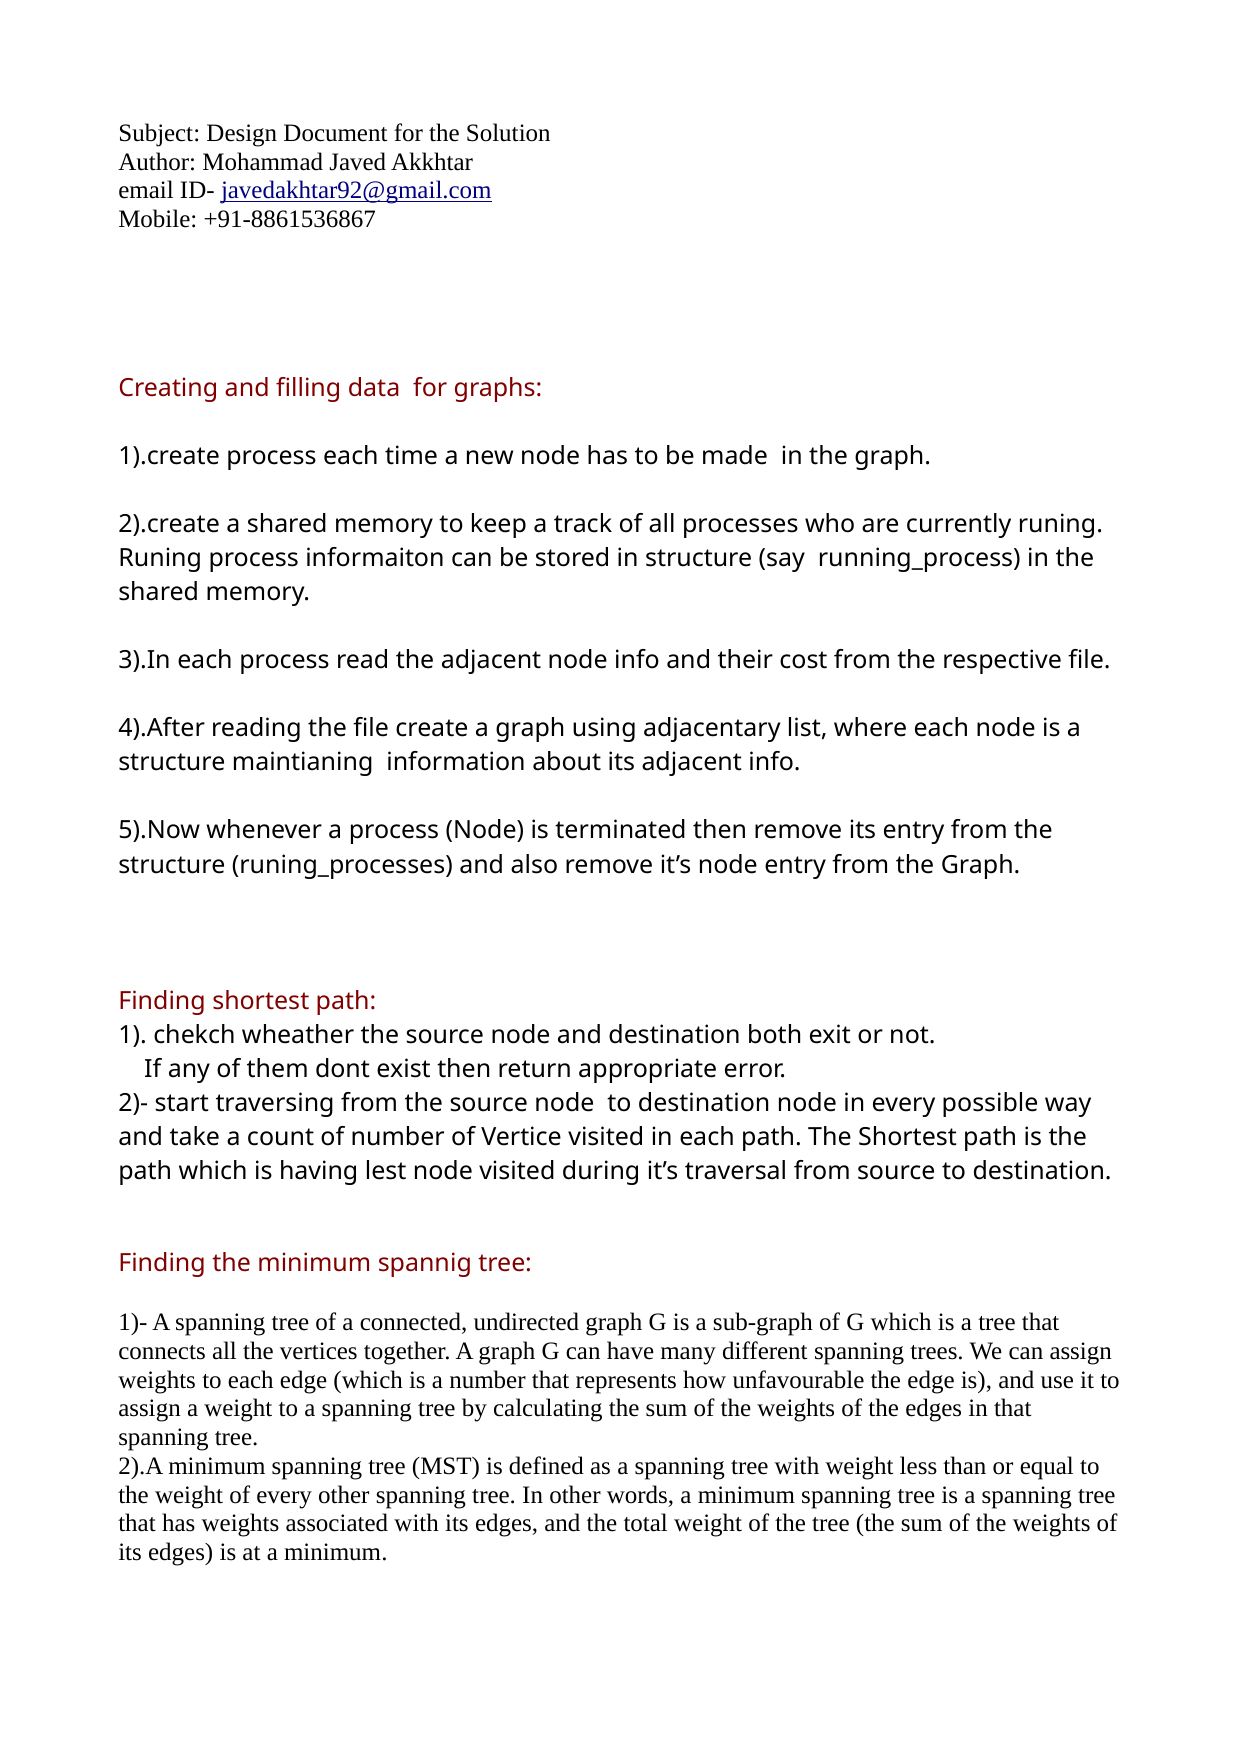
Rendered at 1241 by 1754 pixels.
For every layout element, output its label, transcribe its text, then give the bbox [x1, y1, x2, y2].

text Finding shortest path: [118, 982, 1122, 1017]
text Author: Mohammad Javed Akkhtar [118, 147, 1122, 176]
text Finding the minimum spannig tree: [118, 1244, 1122, 1278]
text 1).create process each time a new node has to be made in the graph. [118, 437, 1122, 472]
text email ID- javedakhtar92@gmail.com [118, 176, 1122, 204]
text Mobile: +91-8861536867 [118, 204, 1122, 233]
text 1)- A spanning tree of a connected, undirected graph G is a sub-graph of G which is a tree that connects all the vertices together. A graph G can have many different spanning trees. We can assign weights to each edge (which is a number that represents how unfavourable the edge is), and use it to assign a weight to a spanning tree by calculating the sum of the weights of the edges in that spanning tree. [118, 1307, 1122, 1451]
text 3).In each process read the adjacent node info and their cost from the respective file. [118, 642, 1122, 676]
text Creating and filling data for graphs: [118, 369, 1122, 403]
text 1). chekch wheather the source node and destination both exit or not. [118, 1017, 1122, 1051]
text 5).Now whenever a process (Node) is terminated then remove its entry from the structure (runing_processes) and also remove it’s node entry from the Graph. [118, 812, 1122, 880]
text 2).create a shared memory to keep a track of all processes who are currently runing. Runing process informaiton can be stored in structure (say running_process) in the shared memory. [118, 506, 1122, 608]
text Subject: Design Document for the Solution [118, 118, 1122, 147]
text 4).After reading the file create a graph using adjacentary list, where each node is a structure maintianing information about its adjacent info. [118, 710, 1122, 778]
text If any of them dont exist then return appropriate error. [118, 1051, 1122, 1085]
text 2).A minimum spanning tree (MST) is defined as a spanning tree with weight less than or equal to the weight of every other spanning tree. In other words, a minimum spanning tree is a spanning tree that has weights associated with its edges, and the total weight of the tree (the sum of the weights of its edges) is at a minimum. [118, 1451, 1122, 1566]
text 2)- start traversing from the source node to destination node in every possible way and take a count of number of Vertice visited in each path. The Shortest path is the path which is having lest node visited during it’s traversal from source to destination. [118, 1085, 1122, 1187]
